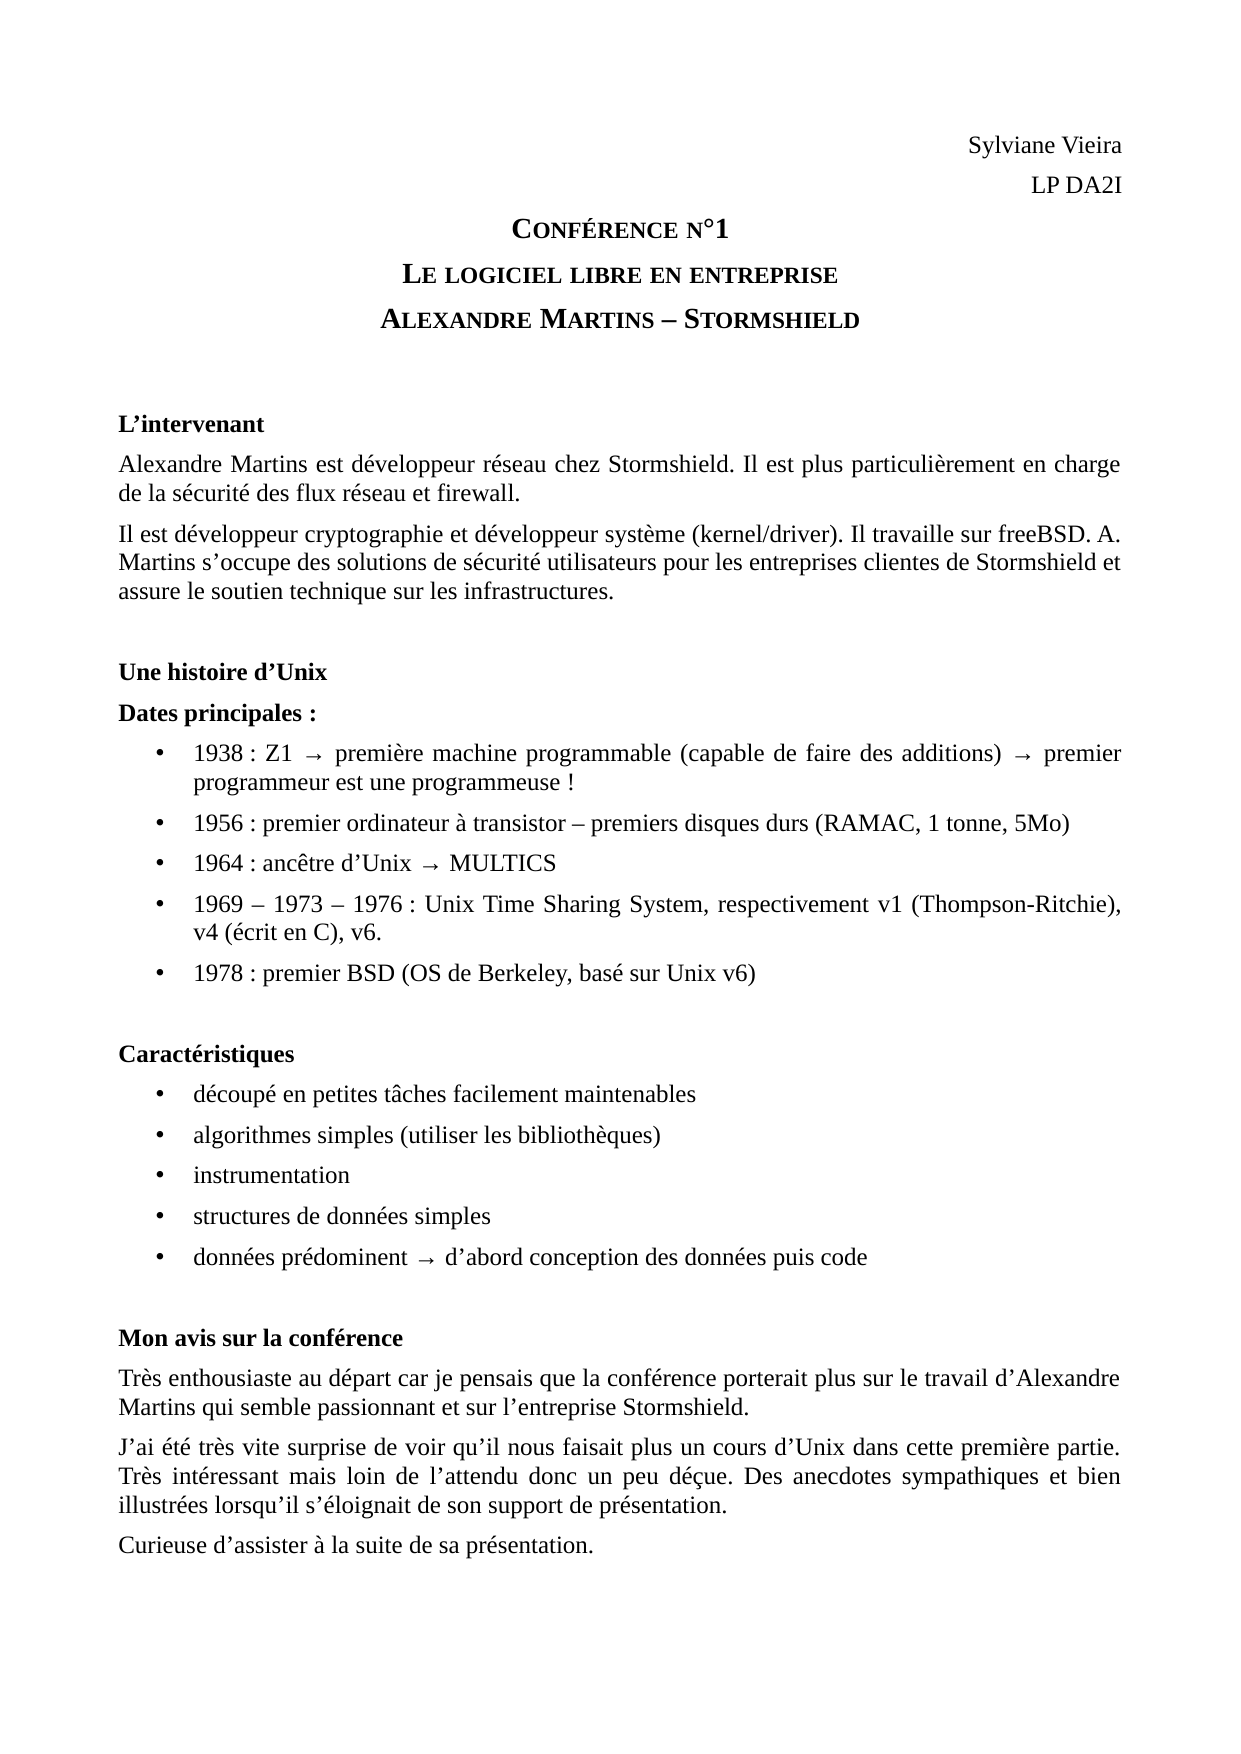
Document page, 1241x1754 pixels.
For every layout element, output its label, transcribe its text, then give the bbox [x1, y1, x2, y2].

list données prédominent → d’abord conception des données puis code [156, 1242, 1122, 1270]
text J’ai été très vite surprise de voir qu’il nous faisait plus un cours d’Unix dans cette première partie. Très intéressant mais loin de l’attendu donc un peu déçue. Des anecdotes sympathiques et bien illustrées lorsqu’il s’éloignait de son support de présentation. [118, 1432, 1122, 1519]
text Le logiciel libre en entreprise [118, 256, 1122, 290]
text L’intervenant [118, 409, 1122, 438]
list 1969 – 1973 – 1976 : Unix Time Sharing System, respectivement v1 (Thompson-Ritchie), v4 (écrit en C), v6. [156, 889, 1122, 946]
list algorithmes simples (utiliser les bibliothèques) [156, 1120, 1122, 1149]
list 1978 : premier BSD (OS de Berkeley, basé sur Unix v6) [156, 958, 1122, 987]
text Curieuse d’assister à la suite de sa présentation. [118, 1530, 1122, 1559]
text Sylviane Vieira [118, 130, 1122, 159]
text LP DA2I [118, 170, 1122, 199]
list 1938 : Z1 → première machine programmable (capable de faire des additions) → premier programmeur est une programmeuse ! [156, 738, 1122, 796]
list découpé en petites tâches facilement maintenables [156, 1079, 1122, 1108]
list instrumentation [156, 1161, 1122, 1189]
text Très enthousiaste au départ car je pensais que la conférence porterait plus sur le travail d’Alexandre Martins qui semble passionnant et sur l’entreprise Stormshield. [118, 1363, 1122, 1421]
list structures de données simples [156, 1201, 1122, 1230]
text Alexandre Martins est développeur réseau chez Stormshield. Il est plus particulièrement en charge de la sécurité des flux réseau et firewall. [118, 449, 1122, 507]
text Mon avis sur la conférence [118, 1323, 1122, 1351]
text Une histoire d’Unix [118, 657, 1122, 686]
text Il est développeur cryptographie et développeur système (kernel/driver). Il travaille sur freeBSD. A. Martins s’occupe des solutions de sécurité utilisateurs pour les entreprises clientes de Stormshield et assure le soutien technique sur les infrastructures. [118, 519, 1122, 605]
list 1956 : premier ordinateur à transistor – premiers disques durs (RAMAC, 1 tonne, 5Mo) [156, 808, 1122, 836]
text Conférence n°1 [118, 211, 1122, 244]
text Caractéristiques [118, 1039, 1122, 1068]
list 1964 : ancêtre d’Unix → MULTICS [156, 848, 1122, 877]
text Alexandre Martins – Stormshield [118, 302, 1122, 335]
text Dates principales : [118, 698, 1122, 727]
